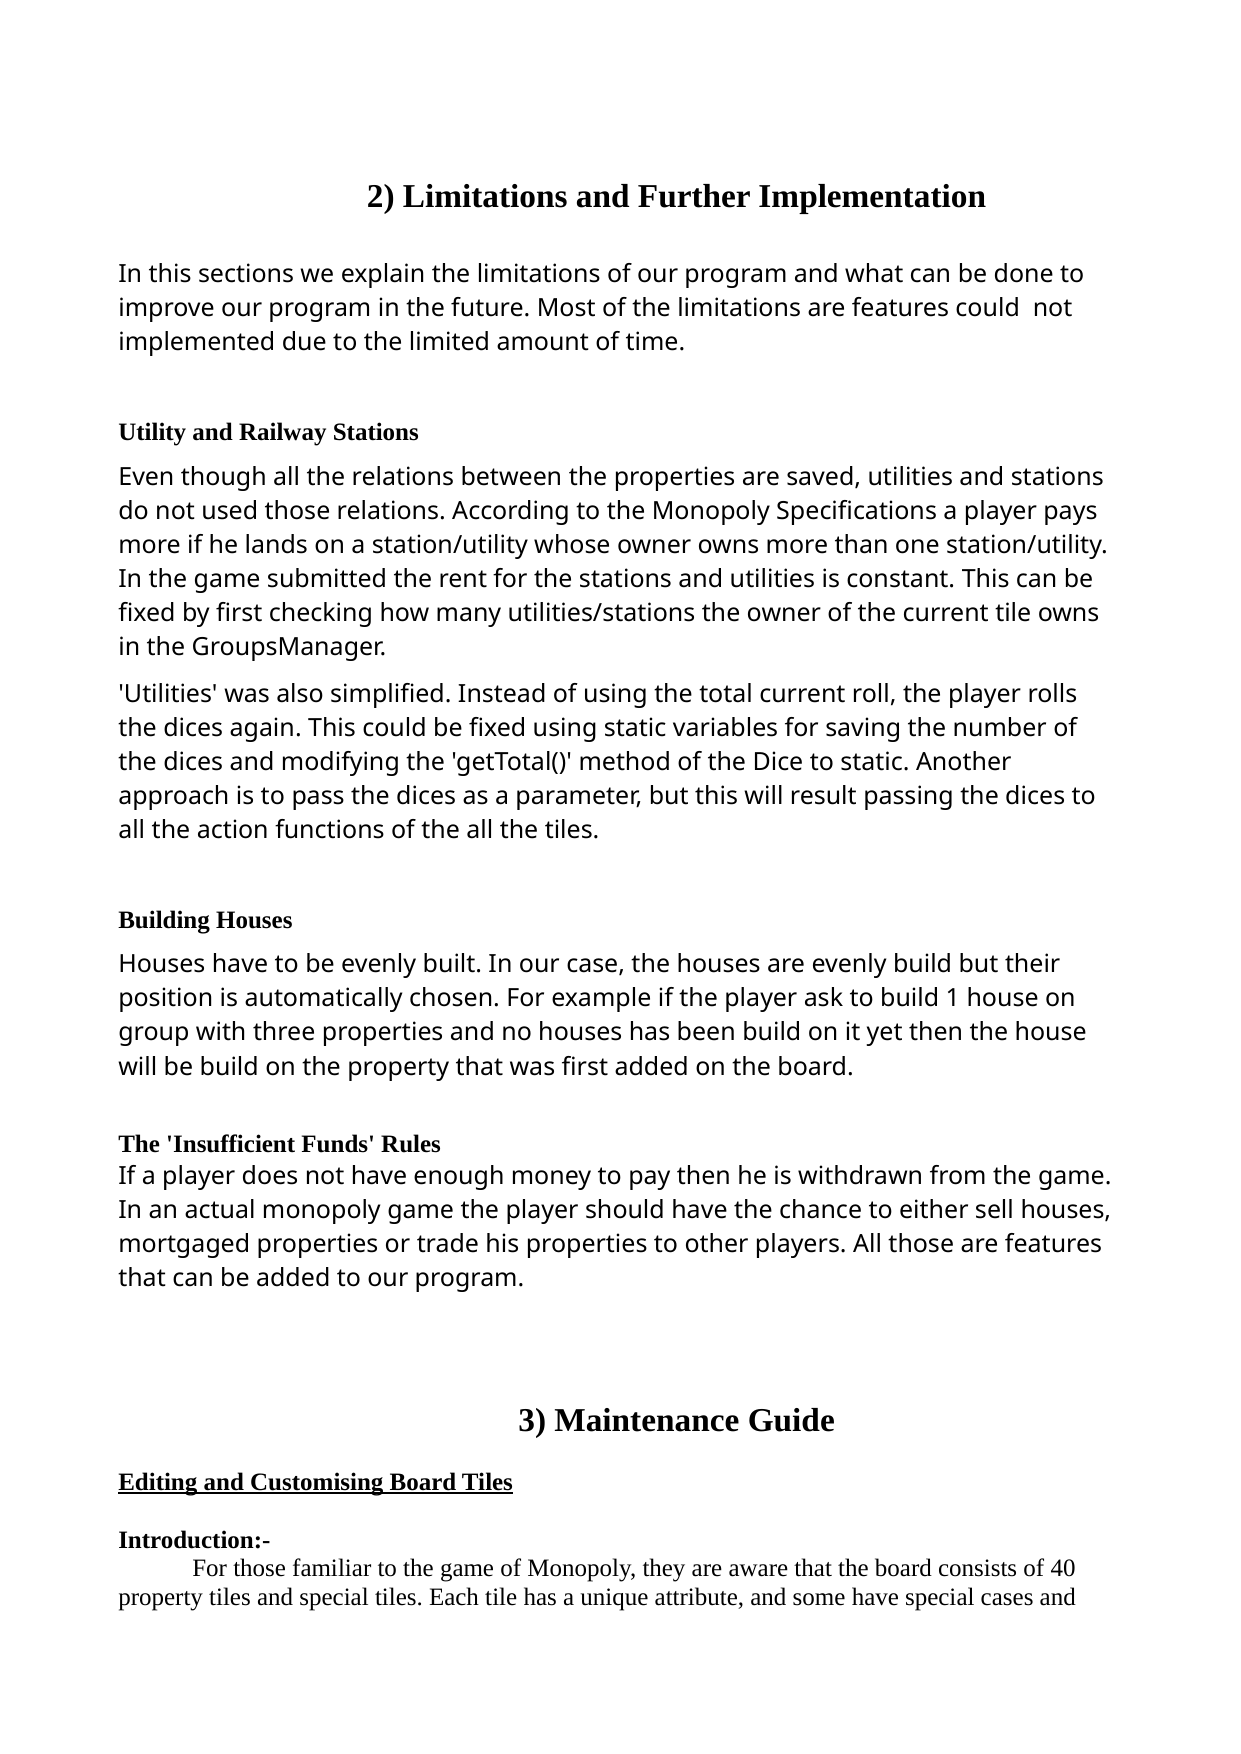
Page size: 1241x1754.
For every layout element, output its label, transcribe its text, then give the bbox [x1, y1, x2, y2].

text Houses have to be evenly built. In our case, the houses are evenly build but their position is automatically chosen. For example if the player ask to build 1 house on group with three properties and no houses has been build on it yet then the house will be build on the property that was first added on the board. [118, 946, 1122, 1082]
text The 'Insufficient Funds' Rules [118, 1129, 1122, 1157]
text Introduction:- [118, 1525, 1122, 1553]
text For those familiar to the game of Monopoly, they are aware that the board consists of 40 property tiles and special tiles. Each tile has a unique attribute, and some have special cases and [118, 1553, 1122, 1611]
list 2) Limitations and Further Implementation [193, 176, 1122, 215]
text 'Utilities' was also simplified. Instead of using the total current roll, the player rolls the dices again. This could be fixed using static variables for saving the number of the dices and modifying the 'getTotal()' method of the Dice to static. Another approach is to pass the dices as a parameter, but this will result passing the dices to all the action functions of the all the tiles. [118, 675, 1122, 846]
text Utility and Railway Stations [118, 417, 1122, 446]
list 3) Maintenance Guide [193, 1400, 1122, 1438]
text If a player does not have enough money to pay then he is withdrawn from the game. In an actual monopoly game the player should have the chance to either sell houses, mortgaged properties or trade his properties to other players. All those are features that can be added to our program. [118, 1157, 1122, 1294]
text Building Houses [118, 905, 1122, 933]
text Editing and Customising Board Tiles [118, 1467, 1122, 1496]
text In this sections we explain the limitations of our program and what can be done to improve our program in the future. Most of the limitations are features could not implemented due to the limited amount of time. [118, 256, 1122, 358]
text Even though all the relations between the properties are saved, utilities and stations do not used those relations. According to the Monopoly Specifications a player pays more if he lands on a station/utility whose owner owns more than one station/utility. In the game submitted the rent for the stations and utilities is constant. This can be fixed by first checking how many utilities/stations the owner of the current tile owns in the GroupsManager. [118, 458, 1122, 663]
